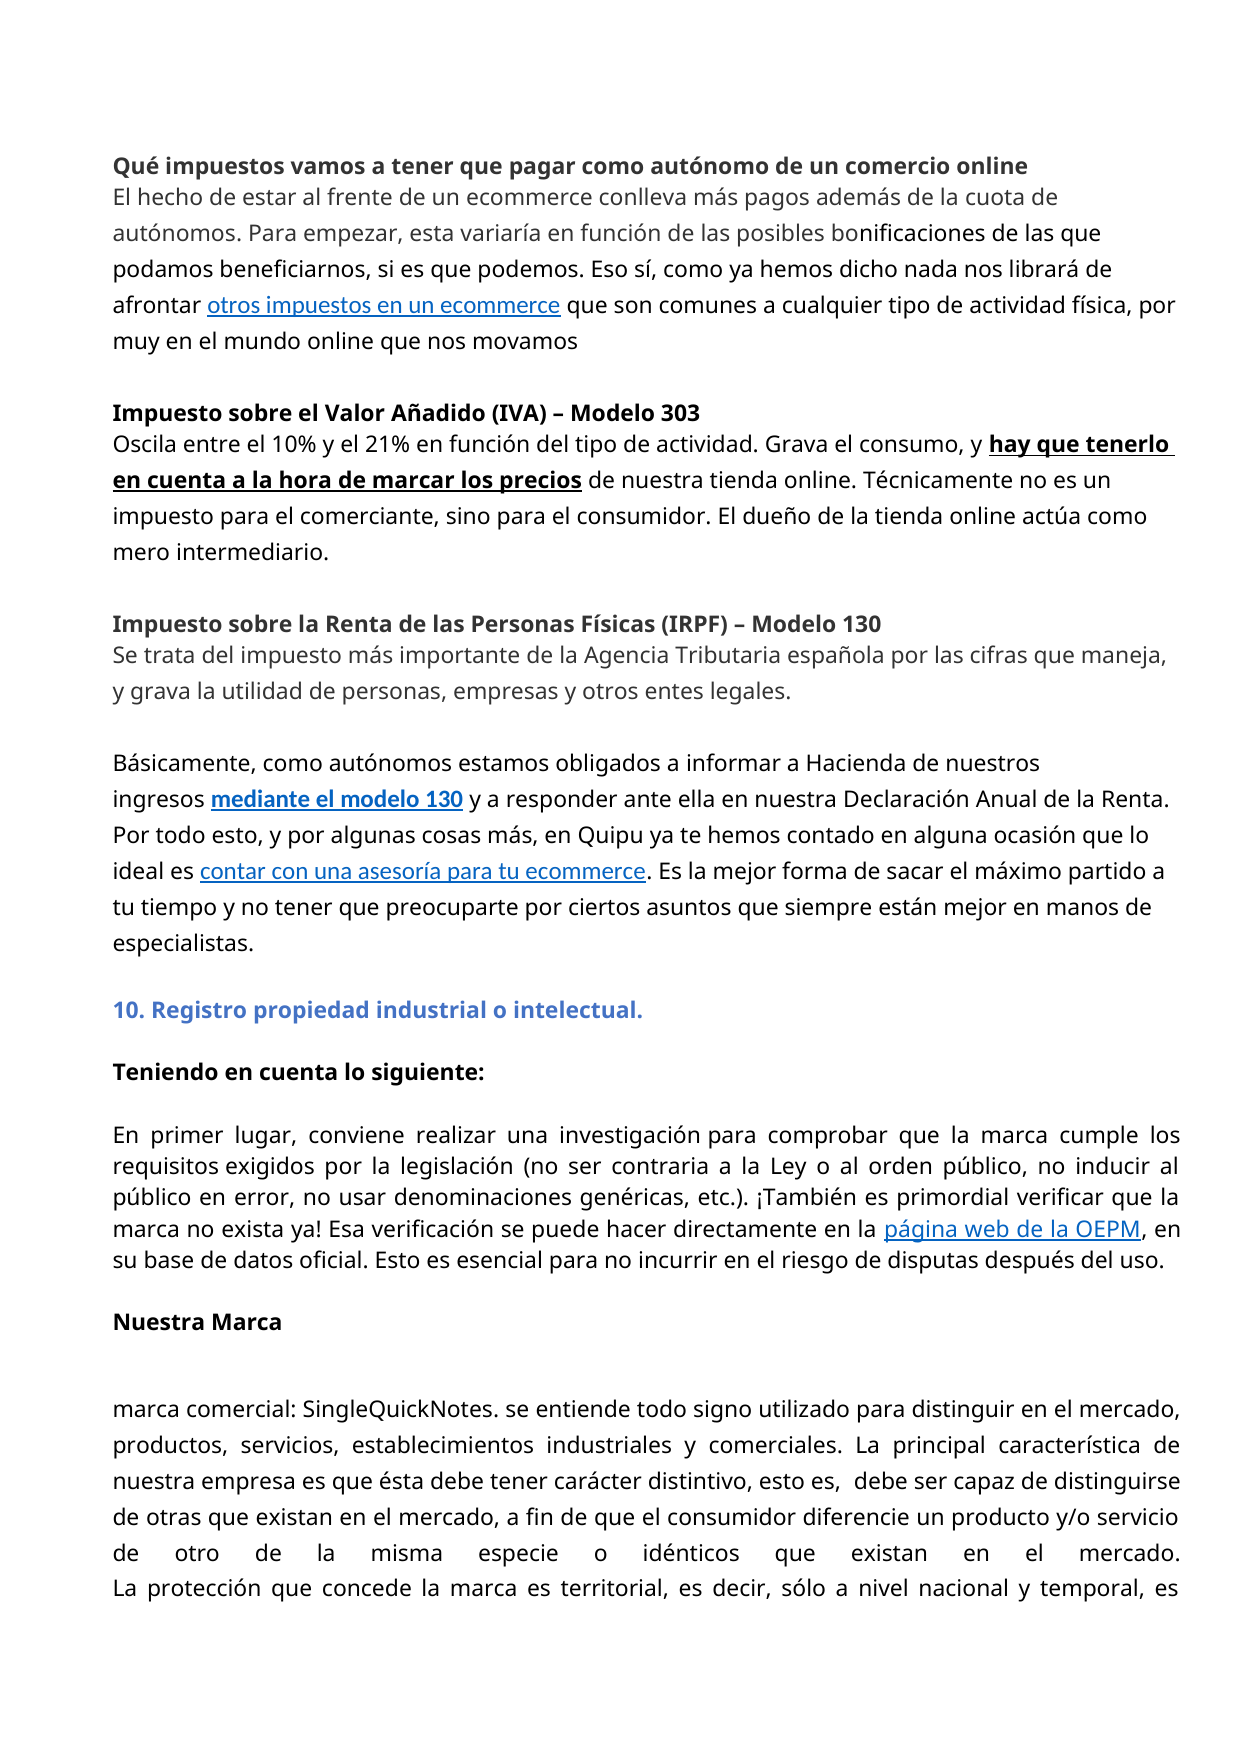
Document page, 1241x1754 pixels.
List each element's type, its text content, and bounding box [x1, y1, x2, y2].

text Teniendo en cuenta lo siguiente: [112, 1056, 1181, 1087]
subtitle Impuesto sobre el Valor Añadido (IVA) – Modelo 303 [112, 397, 1181, 428]
text Oscila entre el 10% y el 21% en función del tipo de actividad. Grava el consumo, y hay que tenerlo en cuenta a la hora de marcar los precios de nuestra tienda online. Técnicamente no es un impuesto para el comerciante, sino para el consumidor. El dueño de la tienda online actúa como mero intermediario. [112, 428, 1181, 567]
text Básicamente, como autónomos estamos obligados a informar a Hacienda de nuestros ingresos mediante el modelo 130 y a responder ante ella en nuestra Declaración Anual de la Renta. [112, 747, 1181, 814]
text En primer lugar, conviene realizar una investigación para comprobar que la marca cumple los requisitos exigidos por la legislación (no ser contraria a la Ley o al orden público, no inducir al público en error, no usar denominaciones genéricas, etc.). ¡También es primordial verificar que la marca no exista ya! Esa verificación se puede hacer directamente en la página web de la OEPM, en su base de datos oficial. Esto es esencial para no incurrir en el riesgo de disputas después del uso. [112, 1119, 1181, 1275]
subtitle Impuesto sobre la Renta de las Personas Físicas (IRPF) – Modelo 130 [112, 608, 1181, 639]
text Se trata del impuesto más importante de la Agencia Tributaria española por las cifras que maneja, y grava la utilidad de personas, empresas y otros entes legales. [112, 639, 1181, 706]
text El hecho de estar al frente de un ecommerce conlleva más pagos además de la cuota de autónomos. Para empezar, esta variaría en función de las posibles bonificaciones de las que podamos beneficiarnos, si es que podemos. Eso sí, como ya hemos dicho nada nos librará de afrontar otros impuestos en un ecommerce que son comunes a cualquier tipo de actividad física, por muy en el mundo online que nos movamos [112, 181, 1181, 356]
text 10. Registro propiedad industrial o intelectual. [112, 994, 1181, 1025]
subtitle Qué impuestos vamos a tener que pagar como autónomo de un comercio online [112, 150, 1181, 181]
text Nuestra Marca [112, 1306, 1181, 1337]
text marca comercial: SingleQuickNotes. se entiende todo signo utilizado para distinguir en el mercado, productos, servicios, establecimientos industriales y comerciales. La principal característica de nuestra empresa es que ésta debe tener carácter distintivo, esto es, debe ser capaz de distinguirse de otras que existan en el mercado, a fin de que el consumidor diferencie un producto y/o servicio de otro de la misma especie o idénticos que existan en el mercado. La protección que concede la marca es territorial, es decir, sólo a nivel nacional y temporal, es [112, 1357, 1181, 1604]
text Por todo esto, y por algunas cosas más, en Quipu ya te hemos contado en alguna ocasión que lo ideal es contar con una asesoría para tu ecommerce. Es la mejor forma de sacar el máximo partido a tu tiempo y no tener que preocuparte por ciertos asuntos que siempre están mejor en manos de especialistas. [112, 819, 1181, 958]
